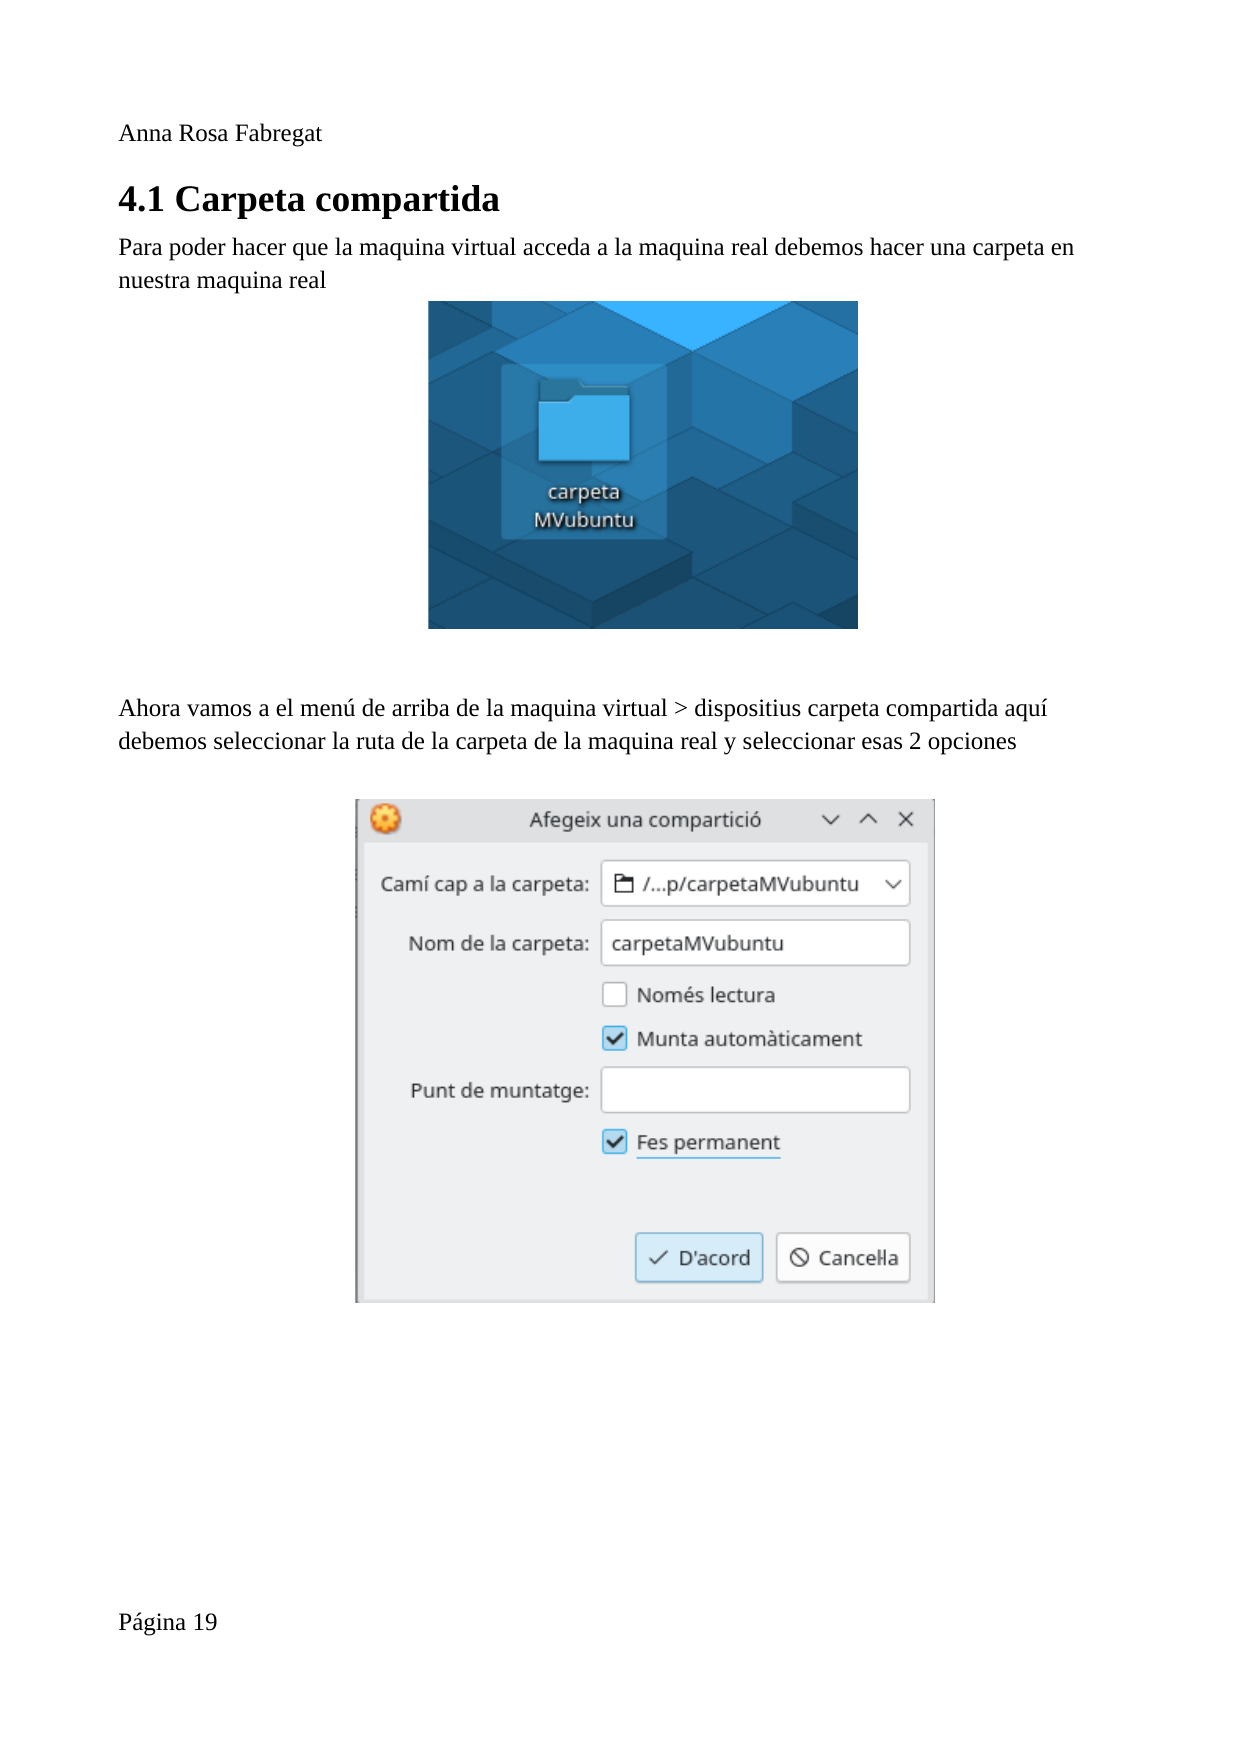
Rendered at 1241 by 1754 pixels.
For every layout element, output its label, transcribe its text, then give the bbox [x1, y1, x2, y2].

text Para poder hacer que la maquina virtual acceda a la maquina real debemos hacer una carpeta en nuestra maquina real [118, 232, 1122, 294]
picture [428, 301, 858, 629]
picture [355, 799, 935, 1303]
subtitle 4.1 Carpeta compartida [118, 176, 1122, 219]
text Ahora vamos a el menú de arriba de la maquina virtual > dispositius carpeta compartida aquí debemos seleccionar la ruta de la carpeta de la maquina real y seleccionar esas 2 opciones [118, 693, 1122, 755]
